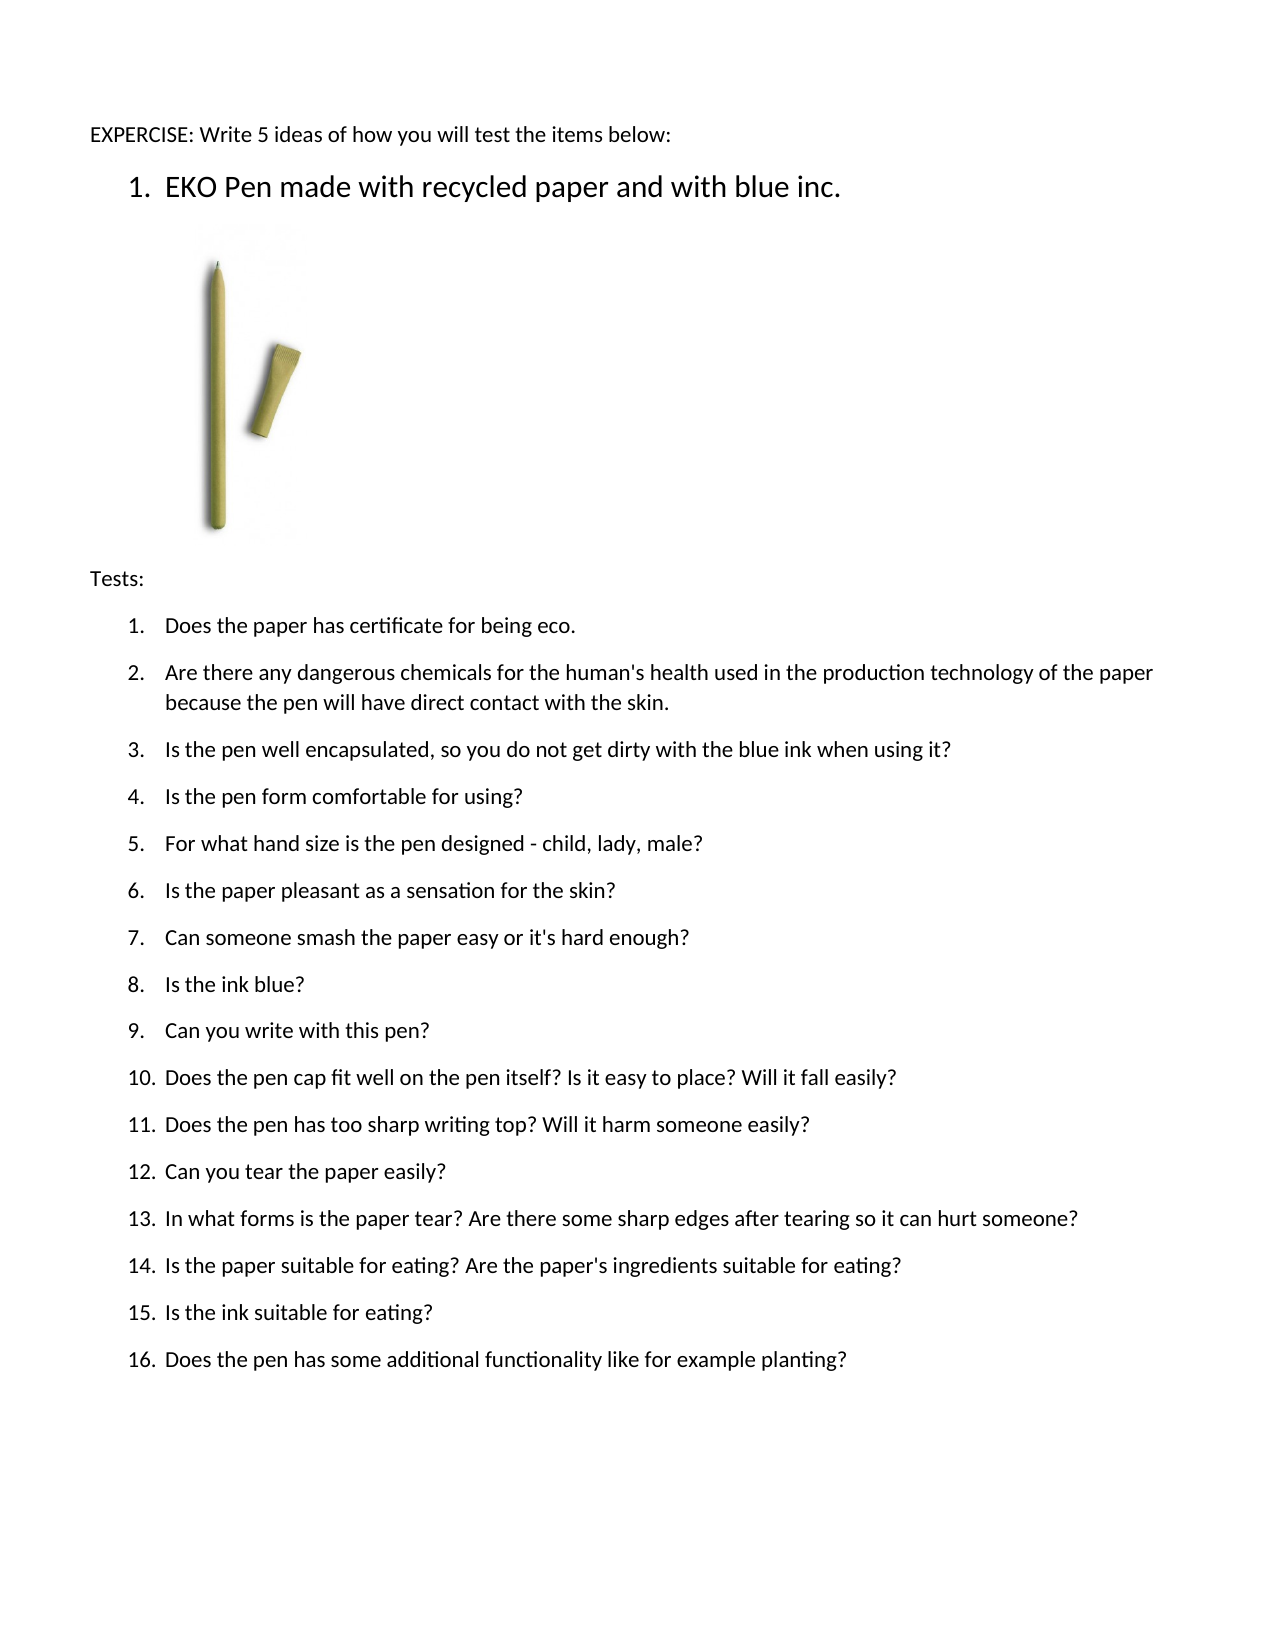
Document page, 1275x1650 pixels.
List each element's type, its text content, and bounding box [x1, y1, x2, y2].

list Is the paper suitable for eating? Are the paper's ingredients suitable for eating? [127, 1251, 1185, 1279]
list Is the pen form comfortable for using? [127, 782, 1185, 810]
picture [90, 224, 411, 546]
list In what forms is the paper tear? Are there some sharp edges after tearing so it can hurt someone? [127, 1204, 1185, 1232]
list Is the ink suitable for eating? [127, 1298, 1185, 1326]
text Tests: [90, 564, 1185, 592]
text EXPERCISE: Write 5 ideas of how you will test the items below: [90, 120, 1185, 148]
list Are there any dangerous chemicals for the human's health used in the production technology of the paper because the pen will have direct contact with the skin. [127, 658, 1185, 716]
list EKO Pen made with recycled paper and with blue inc. [127, 167, 1185, 205]
list For what hand size is the pen designed - child, lady, male? [127, 829, 1185, 857]
list Can someone smash the paper easy or it's hard enough? [127, 923, 1185, 951]
list Is the paper pleasant as a sensation for the skin? [127, 876, 1185, 904]
list Is the ink blue? [127, 970, 1185, 998]
list Does the pen has too sharp writing top? Will it harm someone easily? [127, 1110, 1185, 1138]
list Does the pen cap fit well on the pen itself? Is it easy to place? Will it fall easily? [127, 1063, 1185, 1091]
list Does the pen has some additional functionality like for example planting? [127, 1345, 1185, 1373]
list Does the paper has certificate for being eco. [127, 611, 1185, 639]
list Is the pen well encapsulated, so you do not get dirty with the blue ink when using it? [127, 735, 1185, 763]
list Can you tear the paper easily? [127, 1157, 1185, 1185]
list Can you write with this pen? [127, 1017, 1185, 1044]
